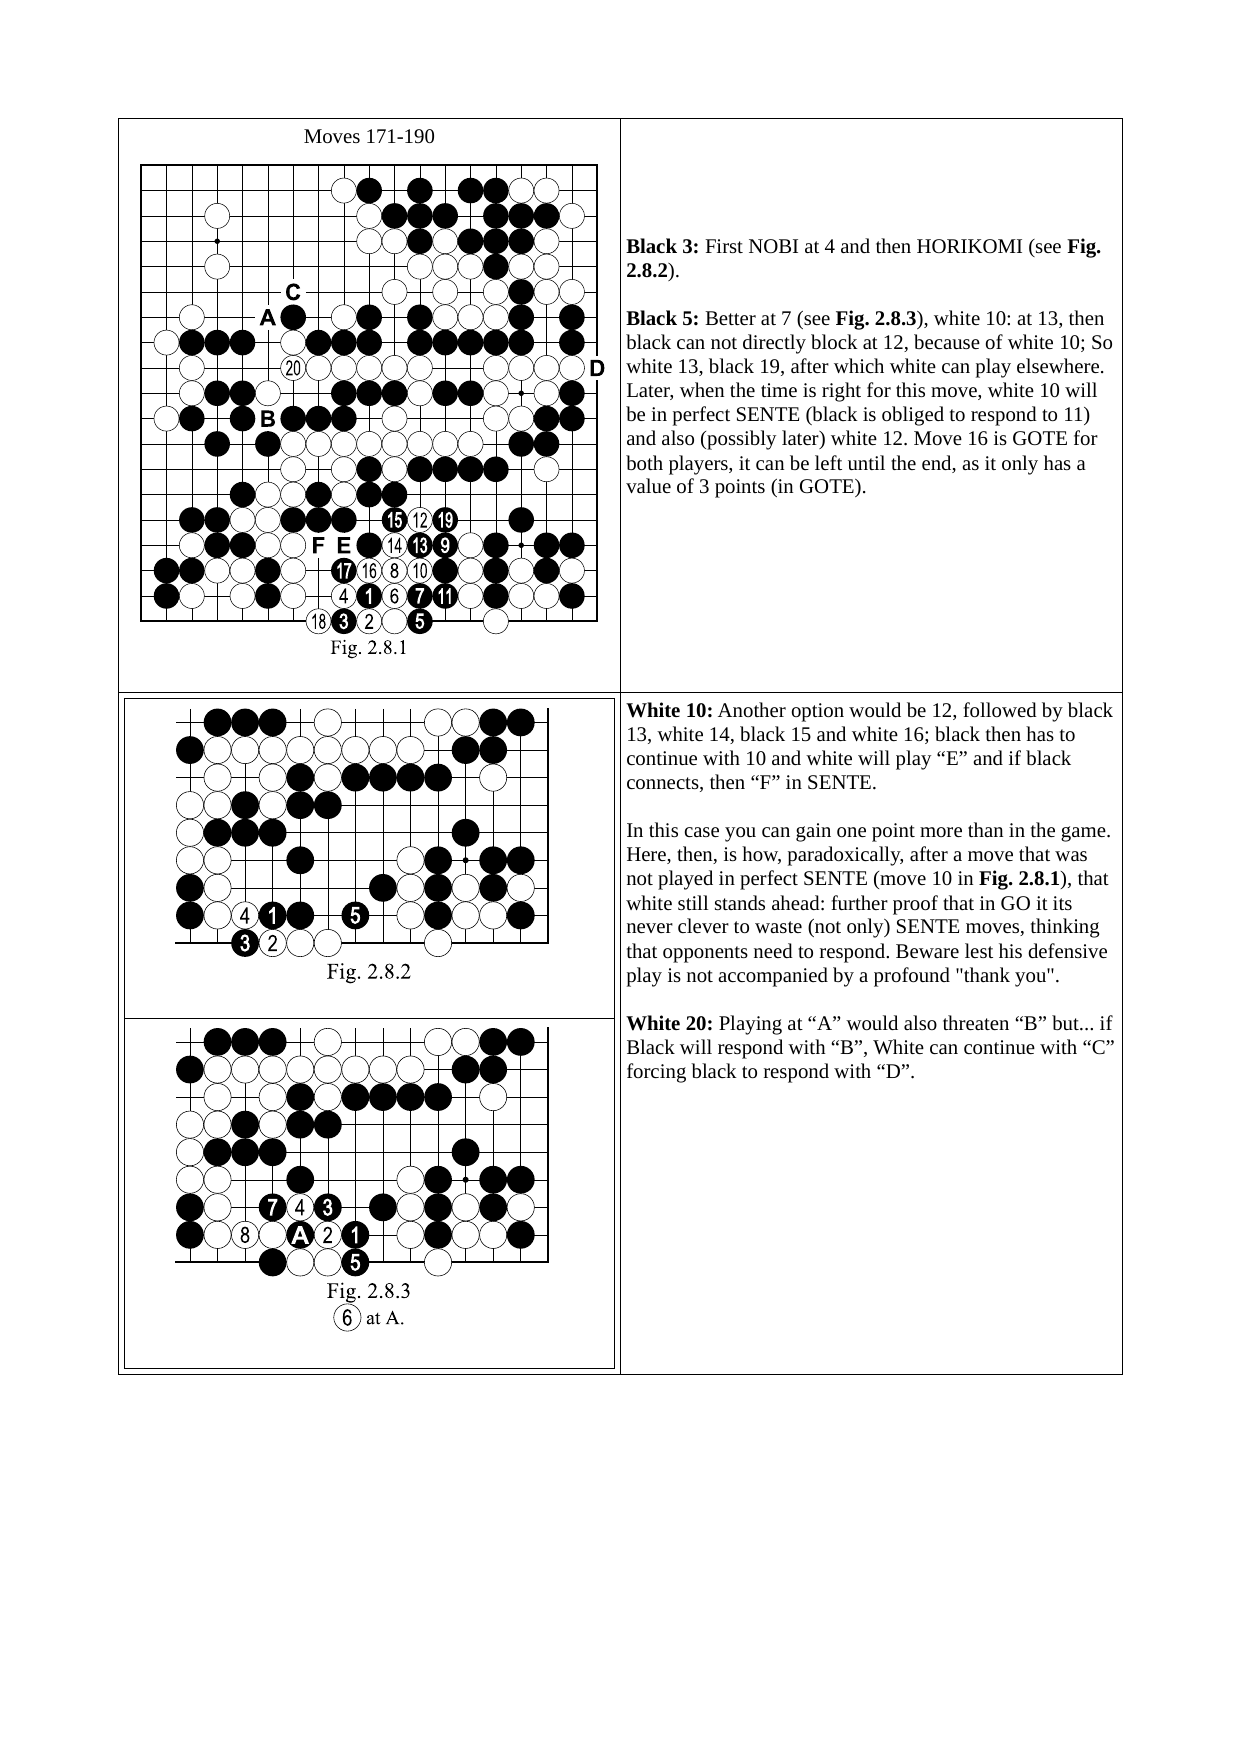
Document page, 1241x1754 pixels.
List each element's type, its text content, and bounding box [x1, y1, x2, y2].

table_cell [119, 693, 620, 1373]
table_header Moves 171-190 [119, 119, 620, 692]
table_cell White 10: Another option would be 12, followed by black 13, white 14, black 15 and white 16; black then has to continue with 10 and white will play “E” and if black connects, then “F” in SENTE. In this case you can gain one point more than in the game. Here, then, is how, paradoxically, after a move that was not played in perfect SENTE (move 10 in Fig. 2.8.1), that white still stands ahead: further proof that in GO it its never clever to waste (not only) SENTE moves, thinking that opponents need to respond. Beware lest his defensive play is not accompanied by a profound "thank you". White 20: Playing at “A” would also threaten “B” but... if Black will respond with “B”, White can continue with “C” forcing black to respond with “D”. [621, 693, 1122, 1373]
table_header [125, 699, 614, 1017]
table_cell [125, 1019, 614, 1367]
table_header Black 3: First NOBI at 4 and then HORIKOMI (see Fig. 2.8.2). Black 5: Better at 7 (see Fig. 2.8.3), white 10: at 13, then black can not directly block at 12, because of white 10; So white 13, black 19, after which white can play elsewhere. Later, when the time is right for this move, white 10 will be in perfect SENTE (black is obliged to respond to 11) and also (possibly later) white 12. Move 16 is GOTE for both players, it can be left until the end, as it only has a value of 3 points (in GOTE). [621, 119, 1122, 692]
